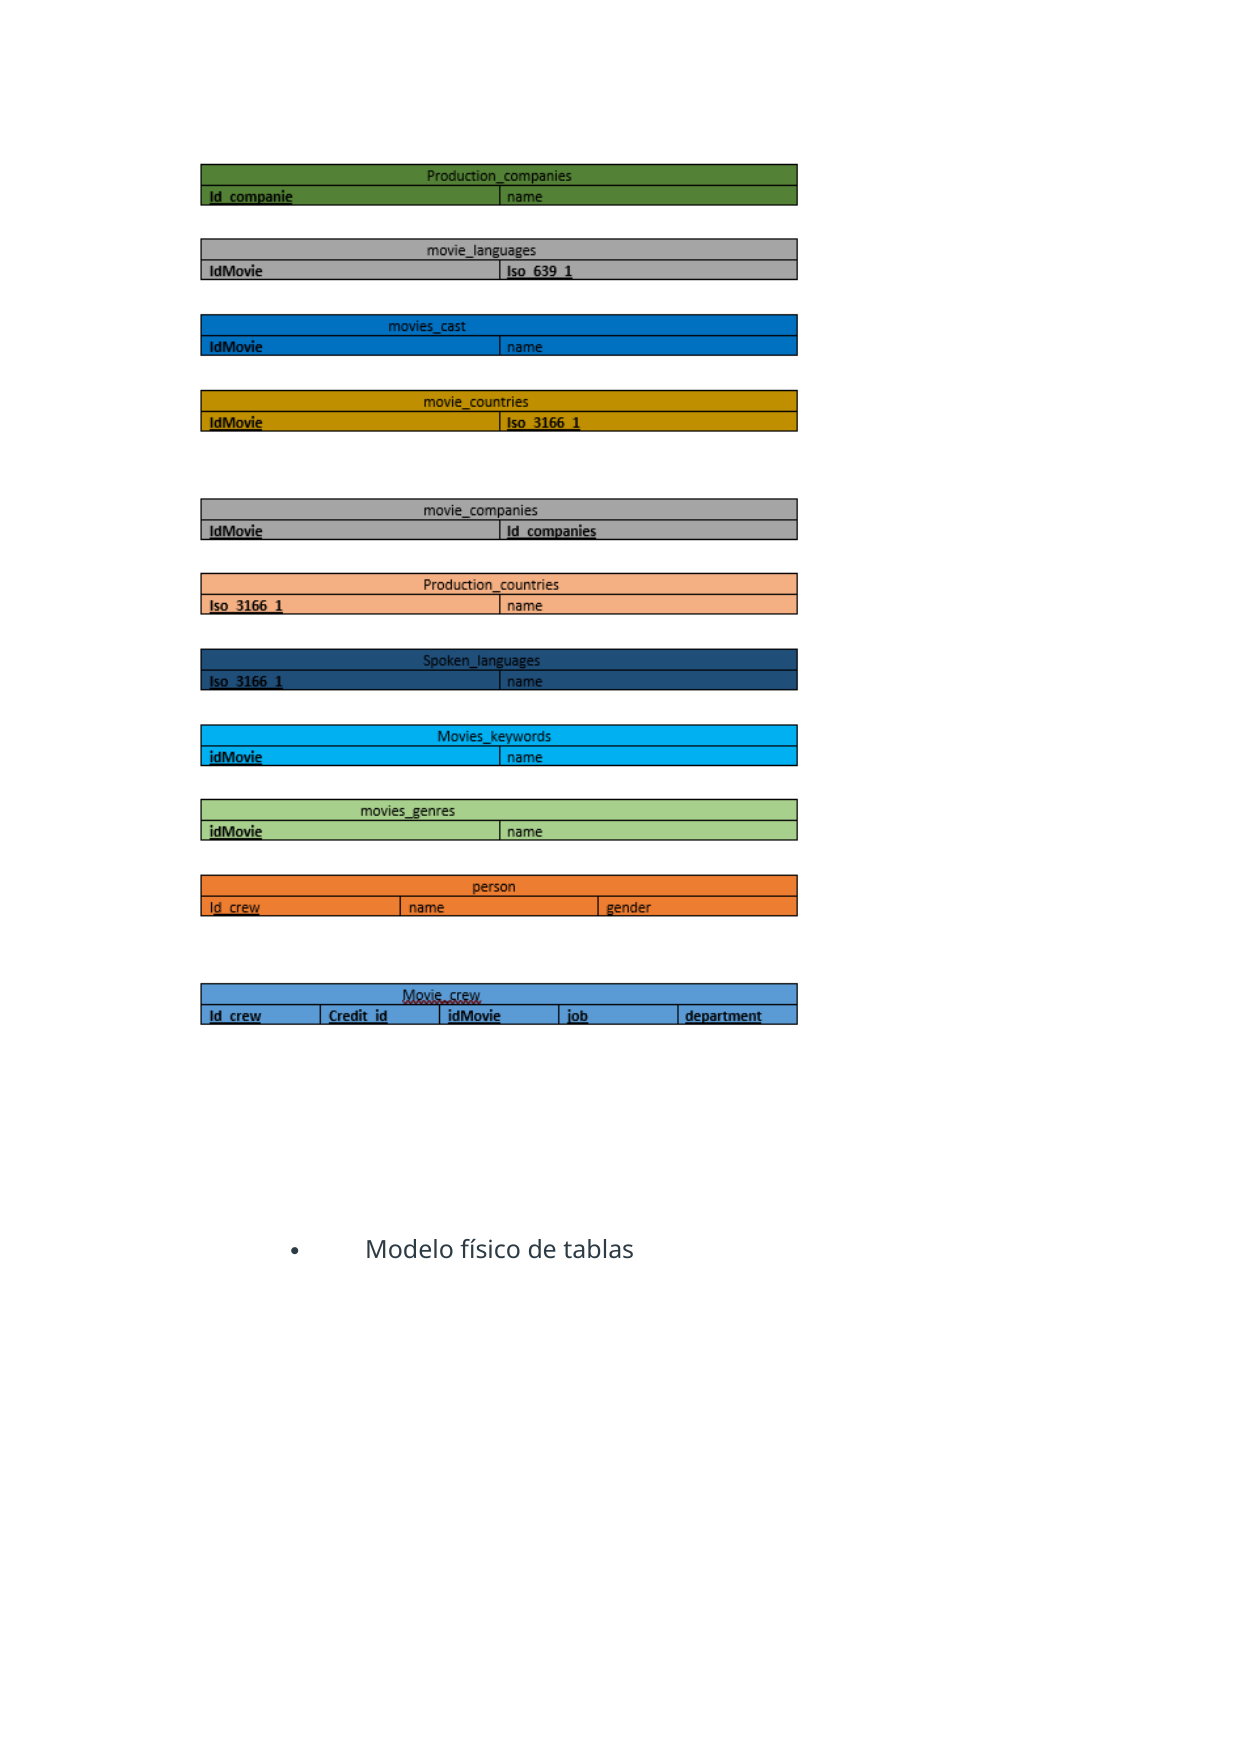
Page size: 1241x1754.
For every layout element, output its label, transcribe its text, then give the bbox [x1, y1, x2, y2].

list Modelo físico de tablas [291, 1232, 1063, 1266]
